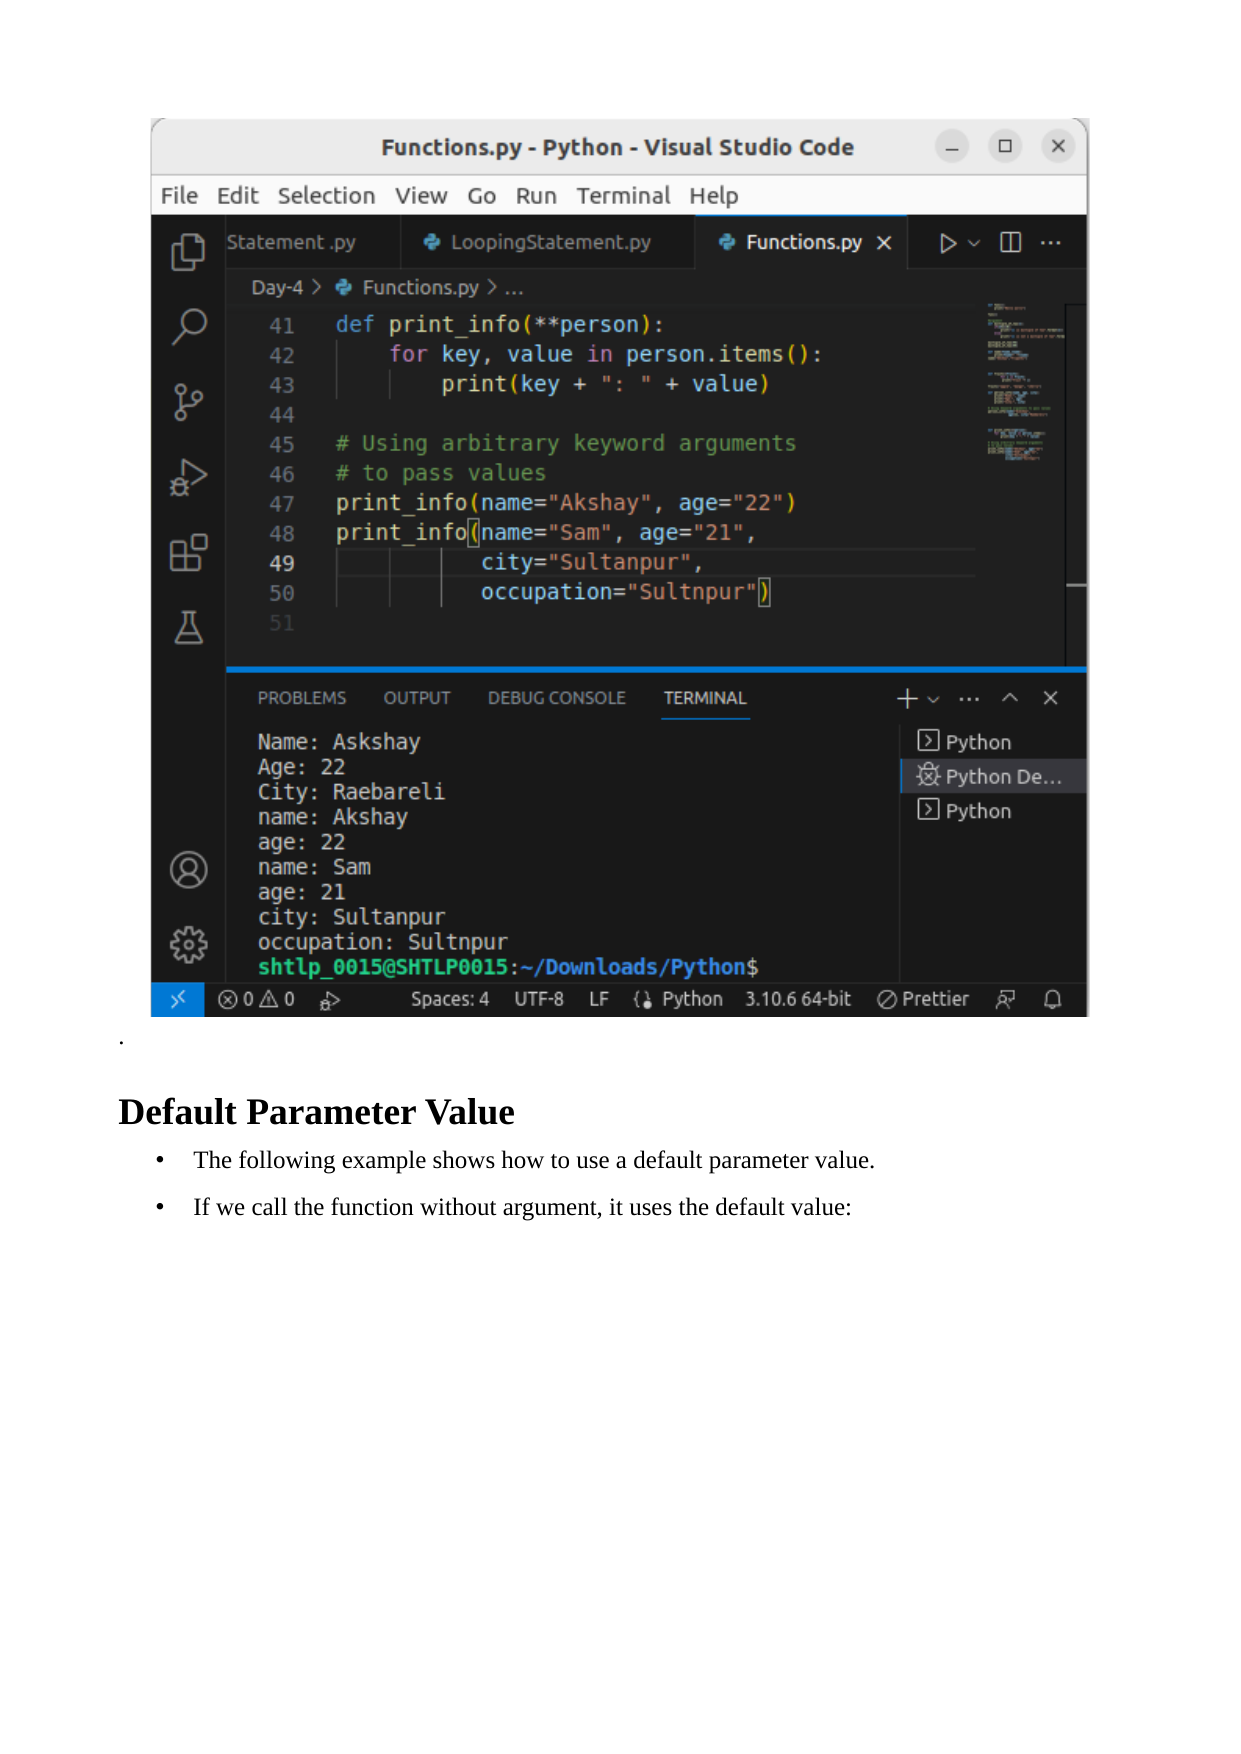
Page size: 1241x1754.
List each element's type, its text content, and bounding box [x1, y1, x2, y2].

subtitle Default Parameter Value [118, 1089, 1122, 1132]
text . [118, 118, 1122, 1049]
list The following example shows how to use a default parameter value. [156, 1145, 1122, 1174]
list If we call the function without argument, it uses the default value: [156, 1192, 1122, 1221]
picture [150, 118, 1090, 1017]
